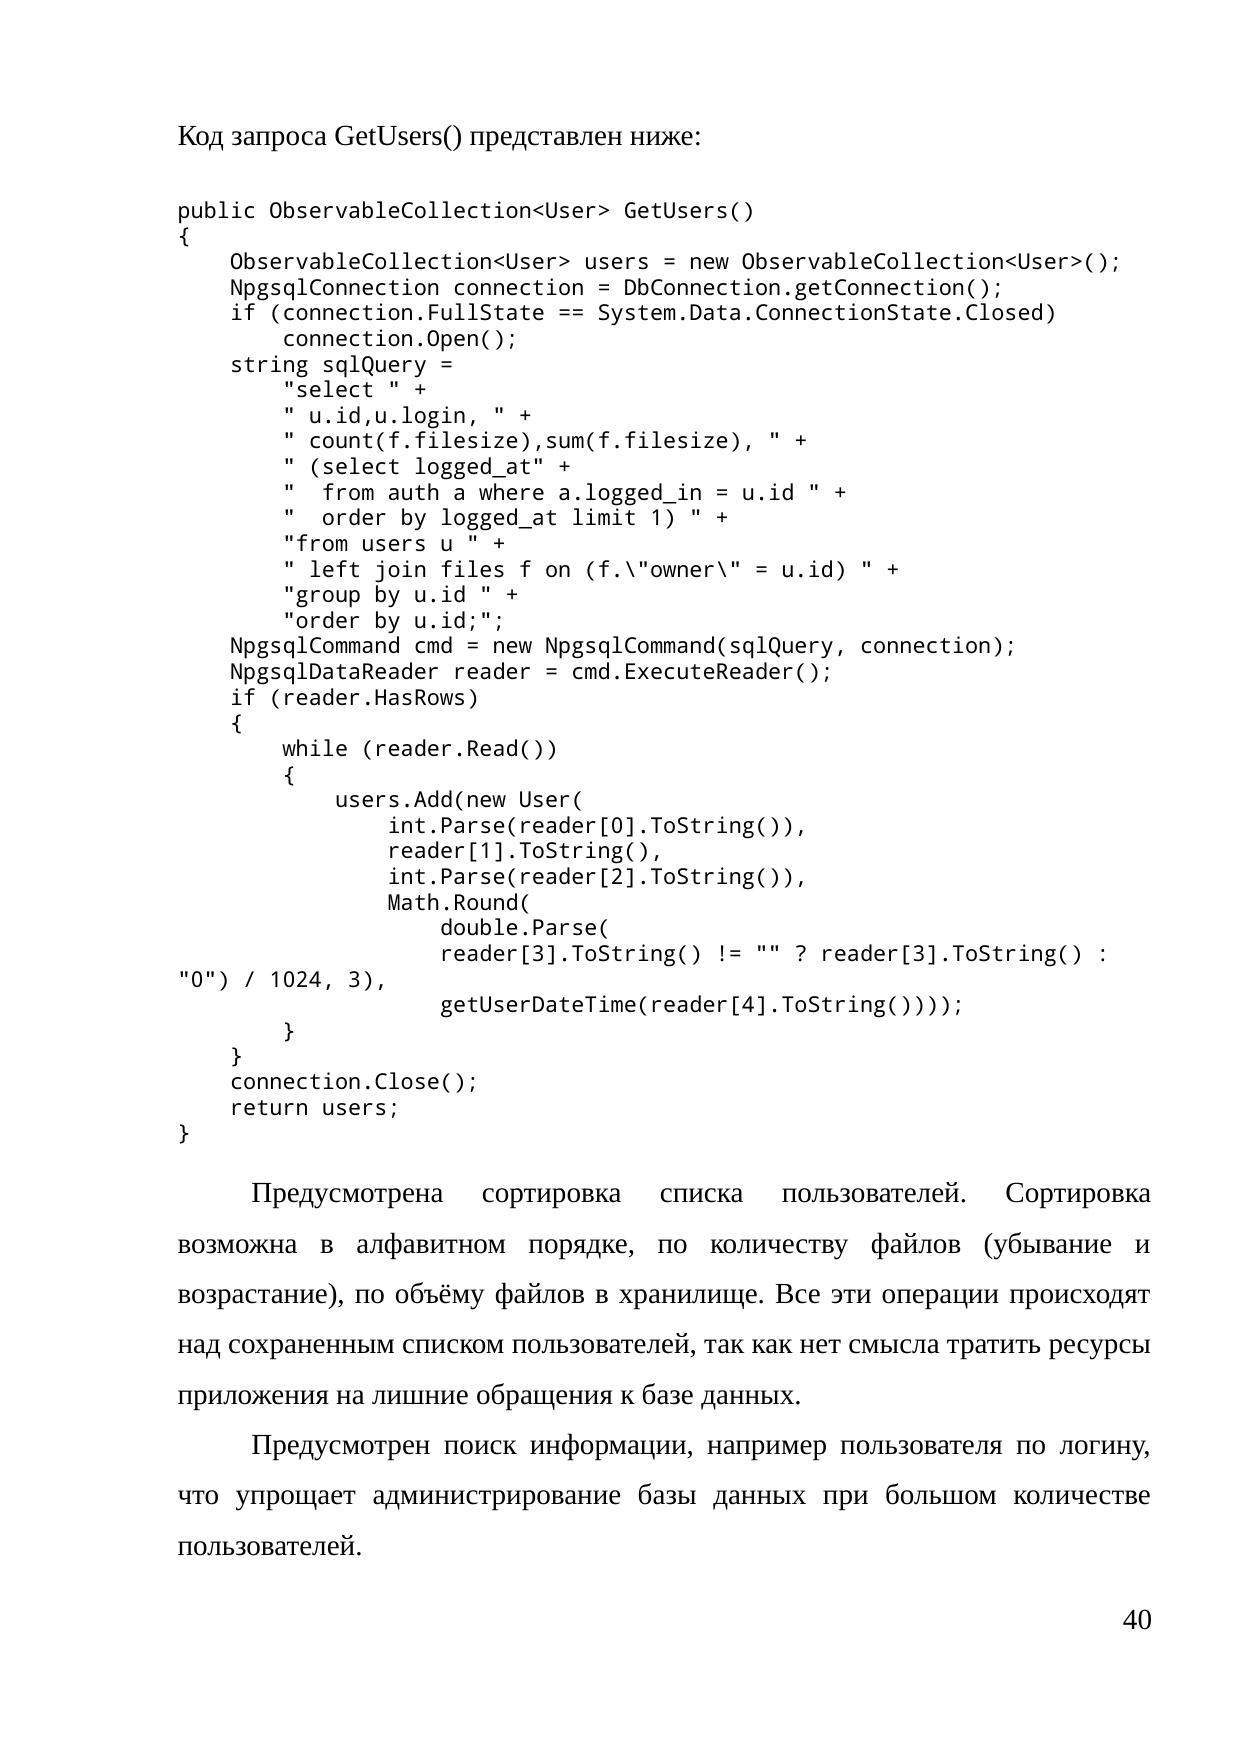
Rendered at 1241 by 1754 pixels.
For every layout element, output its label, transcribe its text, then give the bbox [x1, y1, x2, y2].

text " left join files f on (f.\"owner\" = u.id) " + [177, 557, 1152, 582]
text { [177, 762, 1152, 787]
text NpgsqlConnection connection = DbConnection.getConnection(); [177, 275, 1152, 300]
text "order by u.id;"; [177, 608, 1152, 633]
text return users; [177, 1095, 1152, 1120]
text int.Parse(reader[0].ToString()), [177, 813, 1152, 838]
text "from users u " + [177, 531, 1152, 557]
text users.Add(new User( [177, 787, 1152, 813]
text " (select logged_at" + [177, 454, 1152, 480]
text Код запроса GetUsers() представлен ниже: [177, 118, 1152, 152]
text "select " + [177, 377, 1152, 403]
text reader[3].ToString() != "" ? reader[3].ToString() : "0") / 1024, 3), [177, 941, 1152, 992]
text string sqlQuery = [177, 352, 1152, 377]
text Math.Round( [177, 890, 1152, 915]
text " from auth a where a.logged_in = u.id " + [177, 480, 1152, 505]
text " u.id,u.login, " + [177, 403, 1152, 428]
text " count(f.filesize),sum(f.filesize), " + [177, 428, 1152, 454]
text } [177, 1043, 1152, 1069]
text "group by u.id " + [177, 582, 1152, 608]
text ObservableCollection<User> users = new ObservableCollection<User>(); [177, 249, 1152, 275]
text connection.Close(); [177, 1069, 1152, 1095]
text if (connection.FullState == System.Data.ConnectionState.Closed) [177, 300, 1152, 326]
text } [177, 1120, 1152, 1146]
text connection.Open(); [177, 326, 1152, 352]
text getUserDateTime(reader[4].ToString()))); [177, 992, 1152, 1018]
text public ObservableCollection<User> GetUsers() [177, 198, 1152, 223]
text Предусмотрен поиск информации, например пользователя по логину, что упрощает администрирование базы данных при большом количестве пользователей. [177, 1427, 1152, 1561]
text } [177, 1018, 1152, 1043]
text int.Parse(reader[2].ToString()), [177, 864, 1152, 890]
text reader[1].ToString(), [177, 838, 1152, 864]
text { [177, 710, 1152, 736]
text if (reader.HasRows) [177, 685, 1152, 710]
text Предусмотрена сортировка списка пользователей. Сортировка возможна в алфавитном порядке, по количеству файлов (убывание и возрастание), по объёму файлов в хранилище. Все эти операции происходят над сохраненным списком пользователей, так как нет смысла тратить ресурсы приложения на лишние обращения к базе данных. [177, 1176, 1152, 1410]
text NpgsqlDataReader reader = cmd.ExecuteReader(); [177, 659, 1152, 685]
text { [177, 223, 1152, 249]
text " order by logged_at limit 1) " + [177, 505, 1152, 531]
text while (reader.Read()) [177, 736, 1152, 762]
text double.Parse( [177, 915, 1152, 941]
text NpgsqlCommand cmd = new NpgsqlCommand(sqlQuery, connection); [177, 633, 1152, 659]
